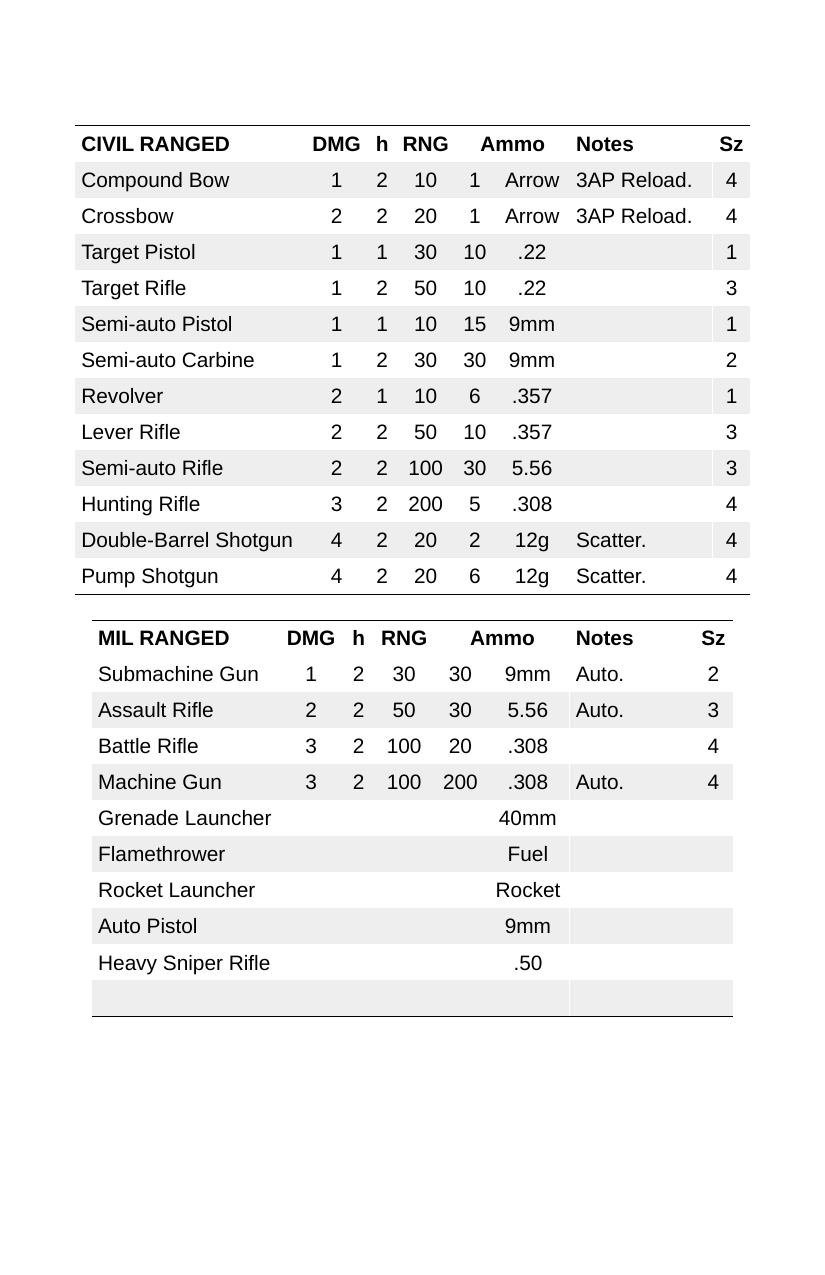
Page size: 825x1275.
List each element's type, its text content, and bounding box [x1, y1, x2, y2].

table_cell 20 [396, 558, 455, 594]
table_cell 3AP Reload. [570, 198, 712, 234]
table_cell Arrow [494, 162, 570, 198]
table_cell 200 [435, 764, 486, 800]
table_cell 50 [373, 692, 435, 728]
table_cell 2 [455, 522, 494, 558]
table_cell 30 [396, 234, 455, 270]
table_cell 2 [368, 522, 396, 558]
table_cell 10 [396, 306, 455, 342]
table_cell 4 [713, 522, 750, 558]
table_cell Semi-auto Pistol [75, 306, 304, 342]
table_header Ammo [435, 621, 569, 656]
table_cell [278, 800, 344, 836]
table_cell [570, 234, 712, 270]
table_cell 10 [396, 378, 455, 414]
table_cell 10 [455, 234, 494, 270]
table_cell [435, 872, 486, 908]
table_cell [693, 872, 733, 908]
table_cell 2 [368, 270, 396, 306]
table_cell [344, 980, 373, 1016]
table_cell 2 [693, 656, 733, 692]
table_cell 1 [455, 162, 494, 198]
table_cell 30 [373, 656, 435, 692]
table_cell 9mm [494, 306, 570, 342]
table_cell [92, 980, 278, 1016]
table_header DMG [278, 621, 344, 656]
table_cell [570, 980, 693, 1016]
table_cell 10 [396, 162, 455, 198]
table_cell [278, 980, 344, 1016]
table_cell 10 [455, 270, 494, 306]
table_cell Rocket [486, 872, 569, 908]
table_cell [435, 908, 486, 944]
table_cell Lever Rifle [75, 414, 304, 450]
table_cell 4 [693, 764, 733, 800]
table_cell 20 [396, 198, 455, 234]
table_header Notes [570, 621, 693, 656]
table_cell 3 [713, 414, 750, 450]
table_header Sz [713, 126, 750, 162]
table_cell 100 [373, 764, 435, 800]
table_cell 3 [713, 270, 750, 306]
table_cell 1 [455, 198, 494, 234]
table_cell 2 [368, 414, 396, 450]
table_header Notes [570, 126, 712, 162]
table_cell 2 [368, 162, 396, 198]
table_cell [373, 908, 435, 944]
table_cell Flamethrower [92, 836, 278, 872]
table_cell [570, 728, 693, 764]
table_cell 100 [396, 450, 455, 486]
table_cell Crossbow [75, 198, 304, 234]
table_cell [570, 944, 693, 980]
table_cell 4 [693, 728, 733, 764]
table_cell [373, 800, 435, 836]
table_cell [570, 486, 712, 522]
table_cell 1 [713, 306, 750, 342]
table_cell Scatter. [570, 522, 712, 558]
table_header RNG [373, 621, 435, 656]
table_cell 30 [455, 342, 494, 378]
table_cell 2 [304, 198, 368, 234]
table_cell Assault Rifle [92, 692, 278, 728]
table_cell 2 [278, 692, 344, 728]
table_cell 4 [713, 198, 750, 234]
table_cell [570, 800, 693, 836]
table_cell 9mm [494, 342, 570, 378]
table_cell 5.56 [486, 692, 569, 728]
table_cell 3 [278, 728, 344, 764]
table_cell Scatter. [570, 558, 712, 594]
table_cell 2 [344, 728, 373, 764]
table_cell 3AP Reload. [570, 162, 712, 198]
table_cell [435, 800, 486, 836]
table_cell 3 [713, 450, 750, 486]
table_cell 10 [455, 414, 494, 450]
table_cell 30 [435, 656, 486, 692]
table_cell 3 [278, 764, 344, 800]
table_cell 4 [304, 522, 368, 558]
table_cell Arrow [494, 198, 570, 234]
table_cell [278, 908, 344, 944]
table_header DMG [304, 126, 368, 162]
table_cell Compound Bow [75, 162, 304, 198]
table_cell [344, 872, 373, 908]
table_cell Double-Barrel Shotgun [75, 522, 304, 558]
table_cell .22 [494, 234, 570, 270]
table_cell 4 [713, 486, 750, 522]
table_header Ammo [455, 126, 570, 162]
table_cell [435, 980, 486, 1016]
table_cell .308 [486, 728, 569, 764]
table_cell [373, 872, 435, 908]
table_cell Battle Rifle [92, 728, 278, 764]
table_cell [344, 908, 373, 944]
table_cell 9mm [486, 656, 569, 692]
table_cell [693, 908, 733, 944]
table_header MIL RANGED [92, 621, 278, 656]
table_cell 20 [435, 728, 486, 764]
table_cell [570, 342, 712, 378]
table_cell 2 [368, 450, 396, 486]
table_cell [570, 836, 693, 872]
table_cell Fuel [486, 836, 569, 872]
table_cell 15 [455, 306, 494, 342]
table_cell 30 [396, 342, 455, 378]
table_cell 2 [304, 414, 368, 450]
table_cell 40mm [486, 800, 569, 836]
table_cell [278, 944, 344, 980]
table_cell 1 [368, 234, 396, 270]
table_cell Auto Pistol [92, 908, 278, 944]
table_cell 30 [435, 692, 486, 728]
table_header h [368, 126, 396, 162]
table_header Sz [693, 621, 733, 656]
table_cell 2 [344, 692, 373, 728]
table_cell 1 [368, 378, 396, 414]
table_cell 1 [278, 656, 344, 692]
table_cell Auto. [570, 764, 693, 800]
table_cell 2 [344, 656, 373, 692]
table_cell [435, 944, 486, 980]
table_cell 50 [396, 270, 455, 306]
table_cell 2 [304, 378, 368, 414]
table_cell [435, 836, 486, 872]
table_cell [570, 270, 712, 306]
table_cell 6 [455, 378, 494, 414]
table_cell Hunting Rifle [75, 486, 304, 522]
table_cell [570, 872, 693, 908]
table_header RNG [396, 126, 455, 162]
table_cell 100 [373, 728, 435, 764]
table_cell Target Pistol [75, 234, 304, 270]
table_cell 30 [455, 450, 494, 486]
table_cell 1 [304, 270, 368, 306]
table_cell 2 [304, 450, 368, 486]
table_cell Submachine Gun [92, 656, 278, 692]
table_cell 2 [368, 198, 396, 234]
table_cell 9mm [486, 908, 569, 944]
table_cell 2 [368, 342, 396, 378]
table_cell 1 [304, 306, 368, 342]
table_cell 50 [396, 414, 455, 450]
table_cell 2 [368, 486, 396, 522]
table_cell [486, 980, 569, 1016]
table_cell [344, 800, 373, 836]
table_cell Semi-auto Carbine [75, 342, 304, 378]
table_cell 4 [304, 558, 368, 594]
table_cell [693, 800, 733, 836]
table_cell Pump Shotgun [75, 558, 304, 594]
table_cell .22 [494, 270, 570, 306]
table_cell [693, 980, 733, 1016]
table_cell 1 [713, 378, 750, 414]
table_cell 1 [368, 306, 396, 342]
table_cell Semi-auto Rifle [75, 450, 304, 486]
table_cell 3 [304, 486, 368, 522]
table_cell [373, 836, 435, 872]
table_cell [344, 944, 373, 980]
table_cell Rocket Launcher [92, 872, 278, 908]
table_cell 2 [713, 342, 750, 378]
table_header h [344, 621, 373, 656]
table_cell [278, 836, 344, 872]
table_cell 20 [396, 522, 455, 558]
table_cell Auto. [570, 692, 693, 728]
table_cell .357 [494, 378, 570, 414]
table_cell [693, 944, 733, 980]
table_cell .308 [494, 486, 570, 522]
table_cell .308 [486, 764, 569, 800]
table_cell 1 [713, 234, 750, 270]
table_cell 4 [713, 162, 750, 198]
table_cell [373, 980, 435, 1016]
table_cell 1 [304, 234, 368, 270]
table_cell 12g [494, 558, 570, 594]
table_cell [570, 378, 712, 414]
table_cell .50 [486, 944, 569, 980]
table_cell .357 [494, 414, 570, 450]
table_cell Machine Gun [92, 764, 278, 800]
table_cell 5.56 [494, 450, 570, 486]
table_cell [570, 908, 693, 944]
table_cell Target Rifle [75, 270, 304, 306]
table_cell 200 [396, 486, 455, 522]
table_cell [570, 306, 712, 342]
table_header CIVIL RANGED [75, 126, 304, 162]
table_cell [373, 944, 435, 980]
table_cell [278, 872, 344, 908]
table_cell 2 [368, 558, 396, 594]
table_cell 5 [455, 486, 494, 522]
table_cell [570, 414, 712, 450]
table_cell [570, 450, 712, 486]
table_cell 1 [304, 162, 368, 198]
table_cell 12g [494, 522, 570, 558]
table_cell [693, 836, 733, 872]
table_cell Heavy Sniper Rifle [92, 944, 278, 980]
table_cell [344, 836, 373, 872]
table_cell 6 [455, 558, 494, 594]
table_cell 3 [693, 692, 733, 728]
table_cell Revolver [75, 378, 304, 414]
table_cell 1 [304, 342, 368, 378]
table_cell Auto. [570, 656, 693, 692]
table_cell 4 [713, 558, 750, 594]
table_cell 2 [344, 764, 373, 800]
table_cell Grenade Launcher [92, 800, 278, 836]
